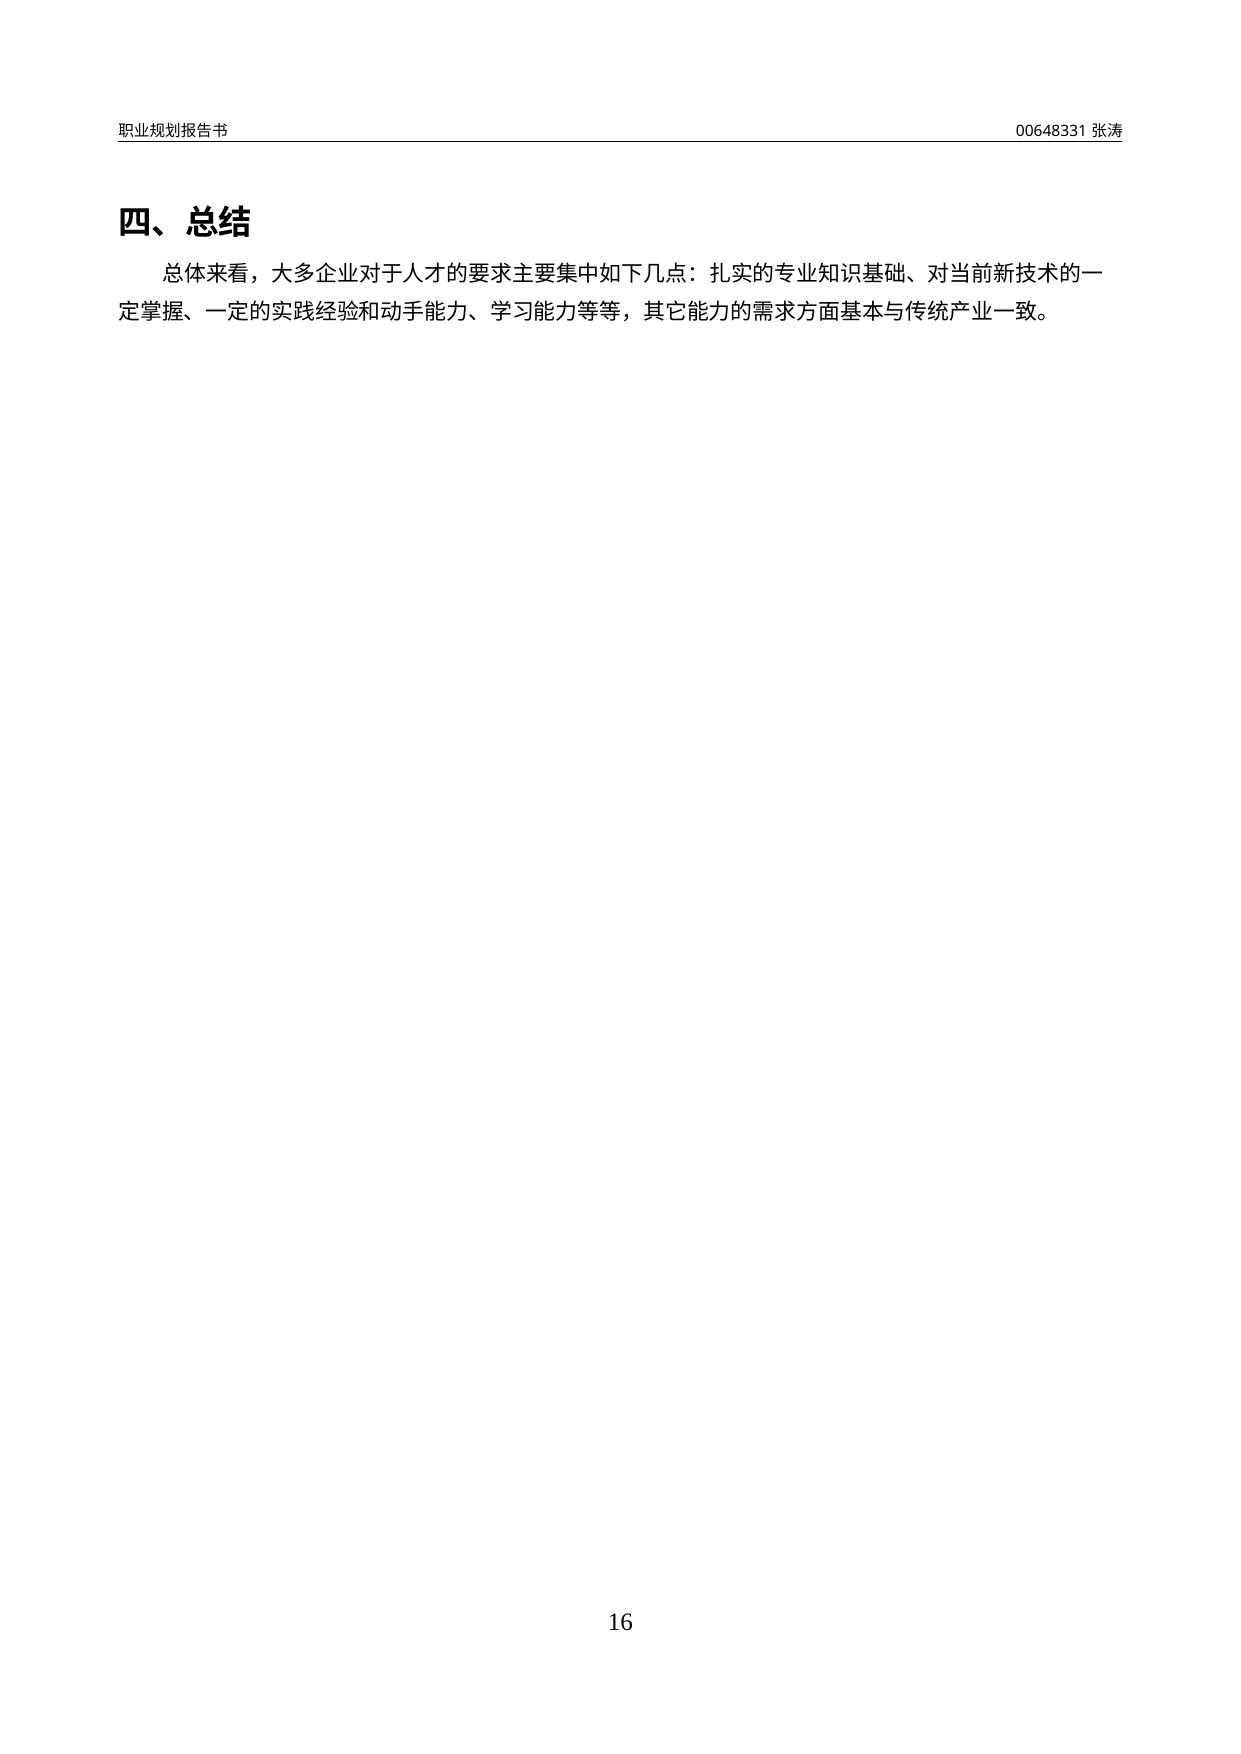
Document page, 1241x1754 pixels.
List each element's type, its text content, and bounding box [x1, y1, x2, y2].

subtitle 四、总结 [118, 195, 1122, 244]
text 总体来看，大多企业对于人才的要求主要集中如下几点：扎实的专业知识基础、对当前新技术的一定掌握、一定的实践经验和动手能力、学习能力等等，其它能力的需求方面基本与传统产业一致。 [118, 256, 1122, 326]
